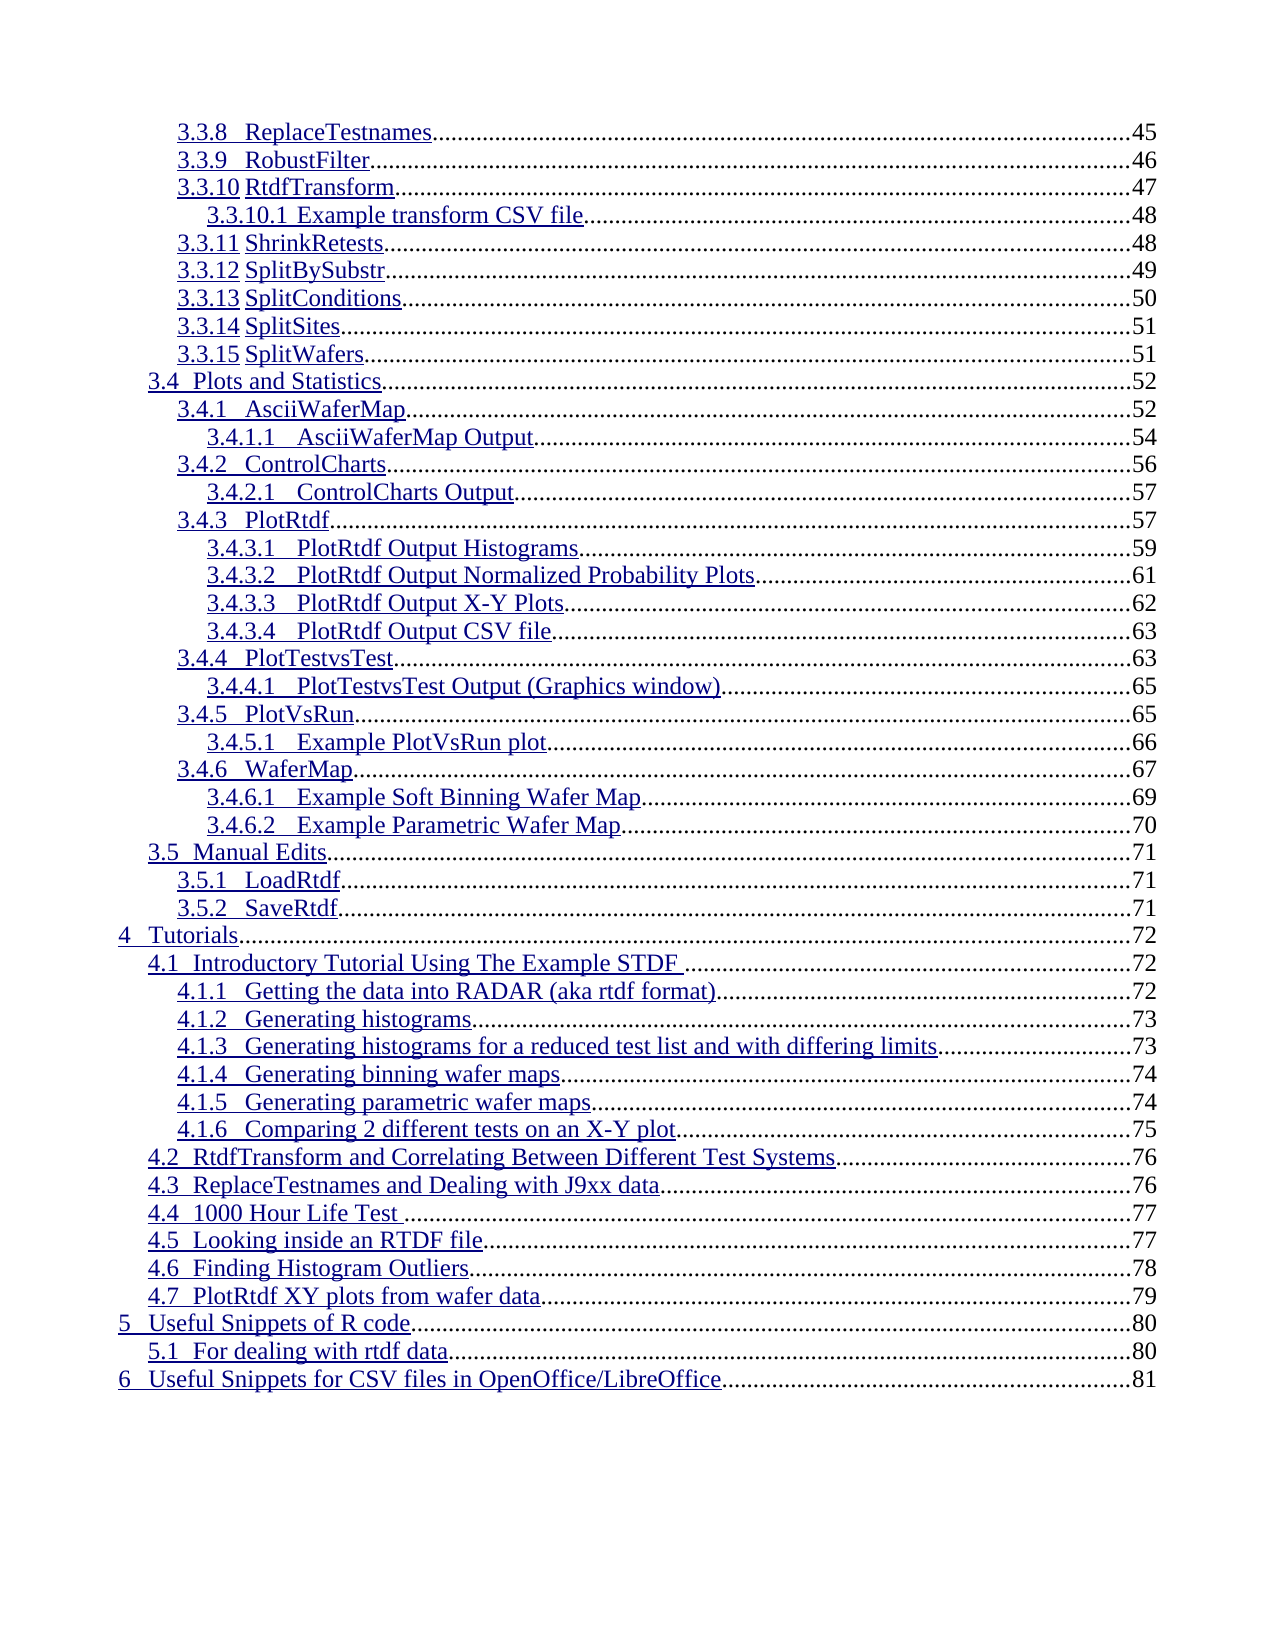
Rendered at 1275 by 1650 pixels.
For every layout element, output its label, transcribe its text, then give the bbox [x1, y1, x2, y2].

text 3.4.4.1 PlotTestvsTest Output (Graphics window) 65 [207, 672, 1157, 700]
text 4.5 Looking inside an RTDF file 77 [148, 1226, 1157, 1254]
text 4.1.2 Generating histograms 73 [177, 1005, 1157, 1032]
text 3.4.6.1 Example Soft Binning Wafer Map 69 [207, 783, 1157, 811]
text 5 Useful Snippets of R code 80 [118, 1309, 1157, 1337]
text 4.1.5 Generating parametric wafer maps 74 [177, 1088, 1157, 1116]
text 3.5.2 SaveRtdf 71 [177, 894, 1157, 922]
text 3.4.3.2 PlotRtdf Output Normalized Probability Plots 61 [207, 561, 1157, 589]
text 3.5 Manual Edits 71 [148, 838, 1157, 866]
text 3.3.10 RtdfTransform 47 [177, 173, 1157, 201]
text 4.1.1 Getting the data into RADAR (aka rtdf format) 72 [177, 977, 1157, 1005]
text 4.2 RtdfTransform and Correlating Between Different Test Systems 76 [148, 1143, 1157, 1171]
text 3.5.1 LoadRtdf 71 [177, 866, 1157, 894]
text 4.1.6 Comparing 2 different tests on an X-Y plot 75 [177, 1116, 1157, 1143]
text 3.3.13 SplitConditions 50 [177, 284, 1157, 312]
text 4.6 Finding Histogram Outliers 78 [148, 1254, 1157, 1282]
text 4.1 Introductory Tutorial Using The Example STDF 72 [148, 949, 1157, 977]
text 4.4 1000 Hour Life Test 77 [148, 1199, 1157, 1226]
text 3.3.15 SplitWafers 51 [177, 340, 1157, 367]
text 5.1 For dealing with rtdf data 80 [148, 1337, 1157, 1365]
text 3.4.3.3 PlotRtdf Output X-Y Plots 62 [207, 589, 1157, 617]
text 3.3.9 RobustFilter 46 [177, 146, 1157, 173]
text 4.3 ReplaceTestnames and Dealing with J9xx data 76 [148, 1171, 1157, 1199]
text 3.4.5.1 Example PlotVsRun plot 66 [207, 728, 1157, 755]
text 3.4.2 ControlCharts 56 [177, 451, 1157, 478]
text 3.4.4 PlotTestvsTest 63 [177, 644, 1157, 672]
text 3.4.6.2 Example Parametric Wafer Map 70 [207, 811, 1157, 838]
text 3.3.12 SplitBySubstr 49 [177, 257, 1157, 284]
text 4 Tutorials 72 [118, 922, 1157, 949]
text 6 Useful Snippets for CSV files in OpenOffice/LibreOffice 81 [118, 1365, 1157, 1393]
text 3.4 Plots and Statistics 52 [148, 367, 1157, 395]
text 3.4.3.4 PlotRtdf Output CSV file 63 [207, 617, 1157, 644]
text 3.4.2.1 ControlCharts Output 57 [207, 478, 1157, 506]
text 4.1.3 Generating histograms for a reduced test list and with differing limits 73 [177, 1032, 1157, 1060]
text 3.4.3.1 PlotRtdf Output Histograms 59 [207, 534, 1157, 561]
text 4.7 PlotRtdf XY plots from wafer data 79 [148, 1282, 1157, 1309]
text 3.3.10.1 Example transform CSV file 48 [207, 201, 1157, 229]
text 3.4.1.1 AsciiWaferMap Output 54 [207, 423, 1157, 451]
text 3.4.6 WaferMap 67 [177, 755, 1157, 783]
text 3.3.11 ShrinkRetests 48 [177, 229, 1157, 257]
text 3.3.14 SplitSites 51 [177, 312, 1157, 340]
text 4.1.4 Generating binning wafer maps 74 [177, 1060, 1157, 1088]
text 3.4.1 AsciiWaferMap 52 [177, 395, 1157, 423]
text 3.4.3 PlotRtdf 57 [177, 506, 1157, 534]
text 3.3.8 ReplaceTestnames 45 [177, 118, 1157, 146]
text 3.4.5 PlotVsRun 65 [177, 700, 1157, 728]
